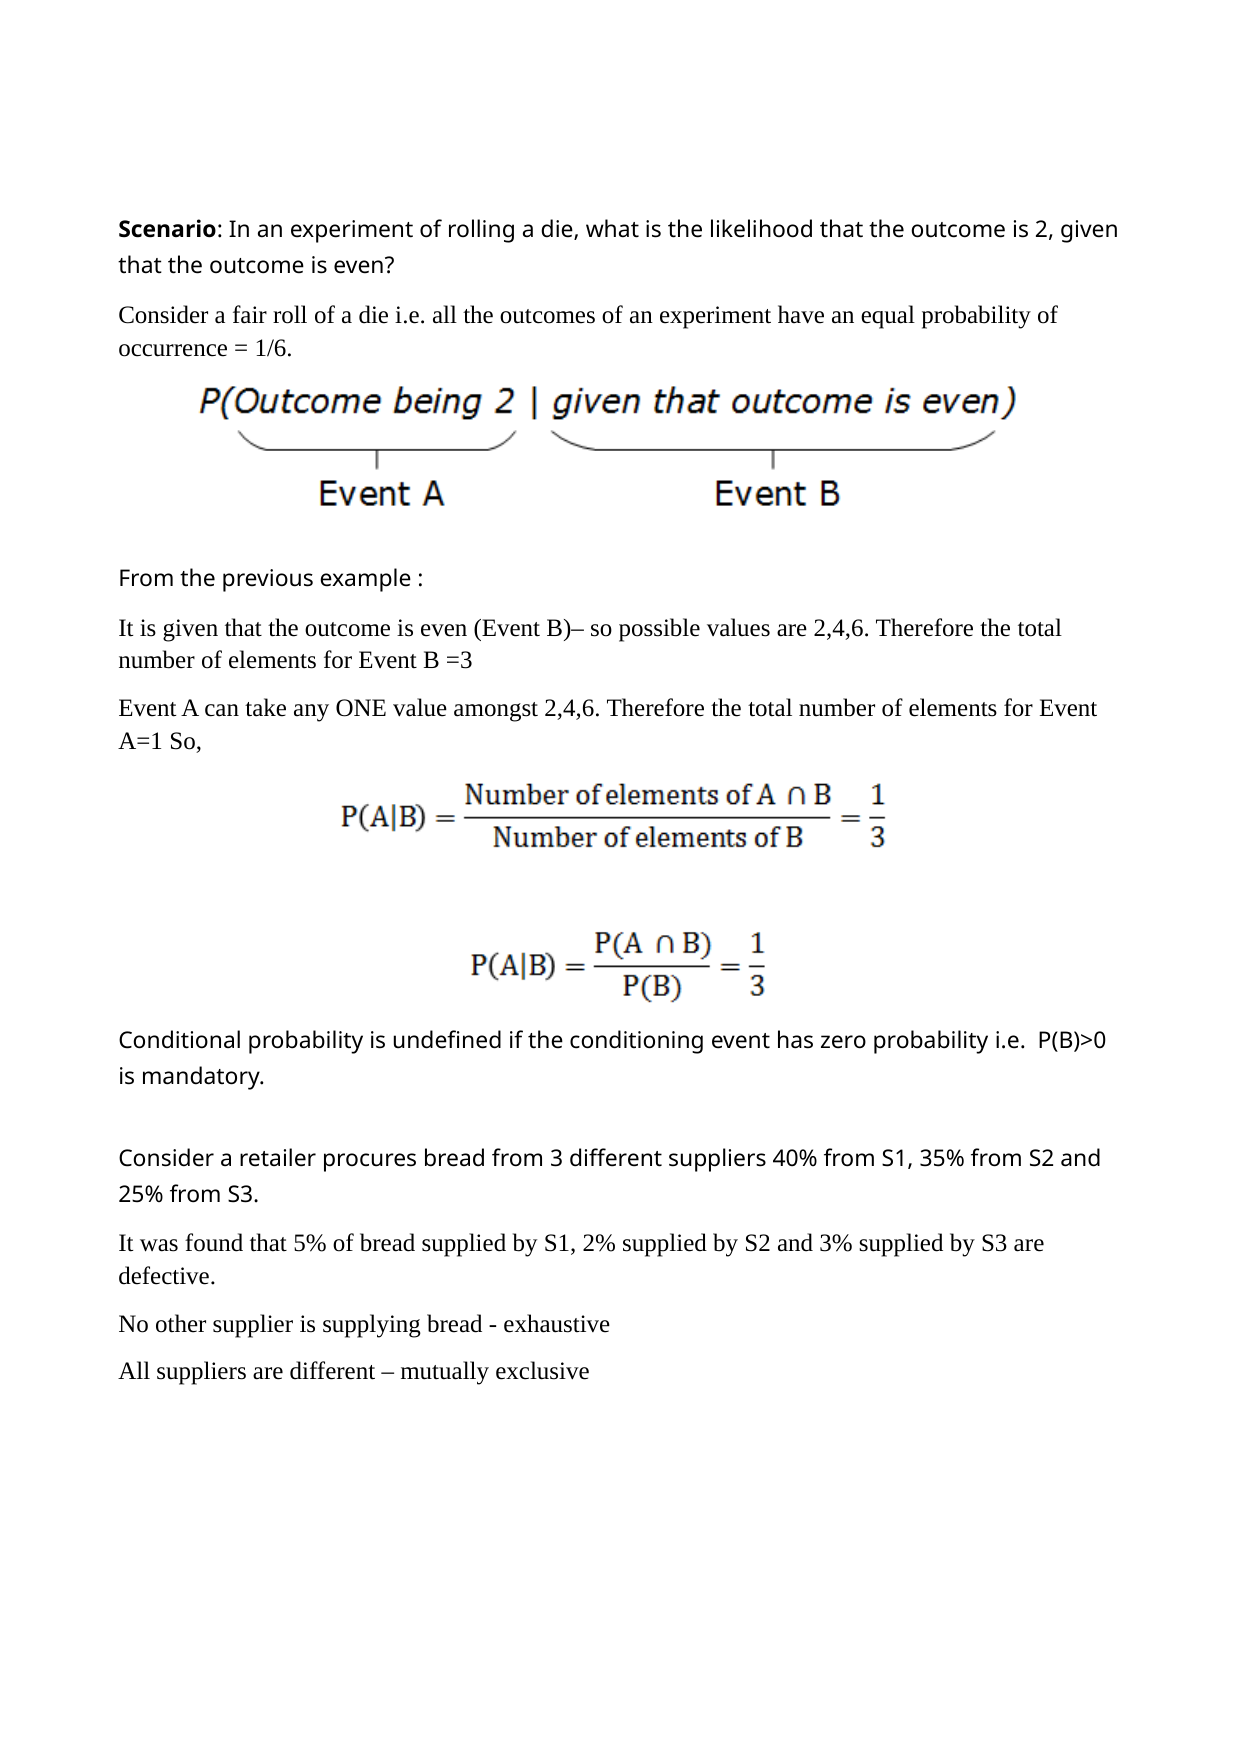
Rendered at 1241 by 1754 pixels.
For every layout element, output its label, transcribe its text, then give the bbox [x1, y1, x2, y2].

text It is given that the outcome is even (Event B)– so possible values are 2,4,6. Therefore the total number of elements for Event B =3 [118, 613, 1122, 674]
text It was found that 5% of bread supplied by S1, 2% supplied by S2 and 3% supplied by S3 are defective. [118, 1228, 1122, 1290]
text No other supplier is supplying bread - exhaustive [118, 1309, 1122, 1337]
text Scenario: In an experiment of rolling a die, what is the likelihood that the outcome is 2, given that the outcome is even? [118, 213, 1122, 281]
text From the previous example : [118, 562, 1122, 593]
text All suppliers are different – mutually exclusive [118, 1356, 1122, 1385]
picture [336, 773, 904, 863]
text Conditional probability is undefined if the conditioning event has zero probability i.e. P(B)>0 is mandatory. [118, 1024, 1122, 1091]
picture [174, 371, 1041, 531]
text Event A can take any ONE value amongst 2,4,6. Therefore the total number of elements for Event A=1 So, [118, 693, 1122, 755]
picture [461, 923, 779, 1015]
text Consider a retailer procures bread from 3 different suppliers 40% from S1, 35% from S2 and 25% from S3. [118, 1142, 1122, 1209]
text Consider a fair roll of a die i.e. all the outcomes of an experiment have an equal probability of occurrence = 1/6. [118, 300, 1122, 362]
